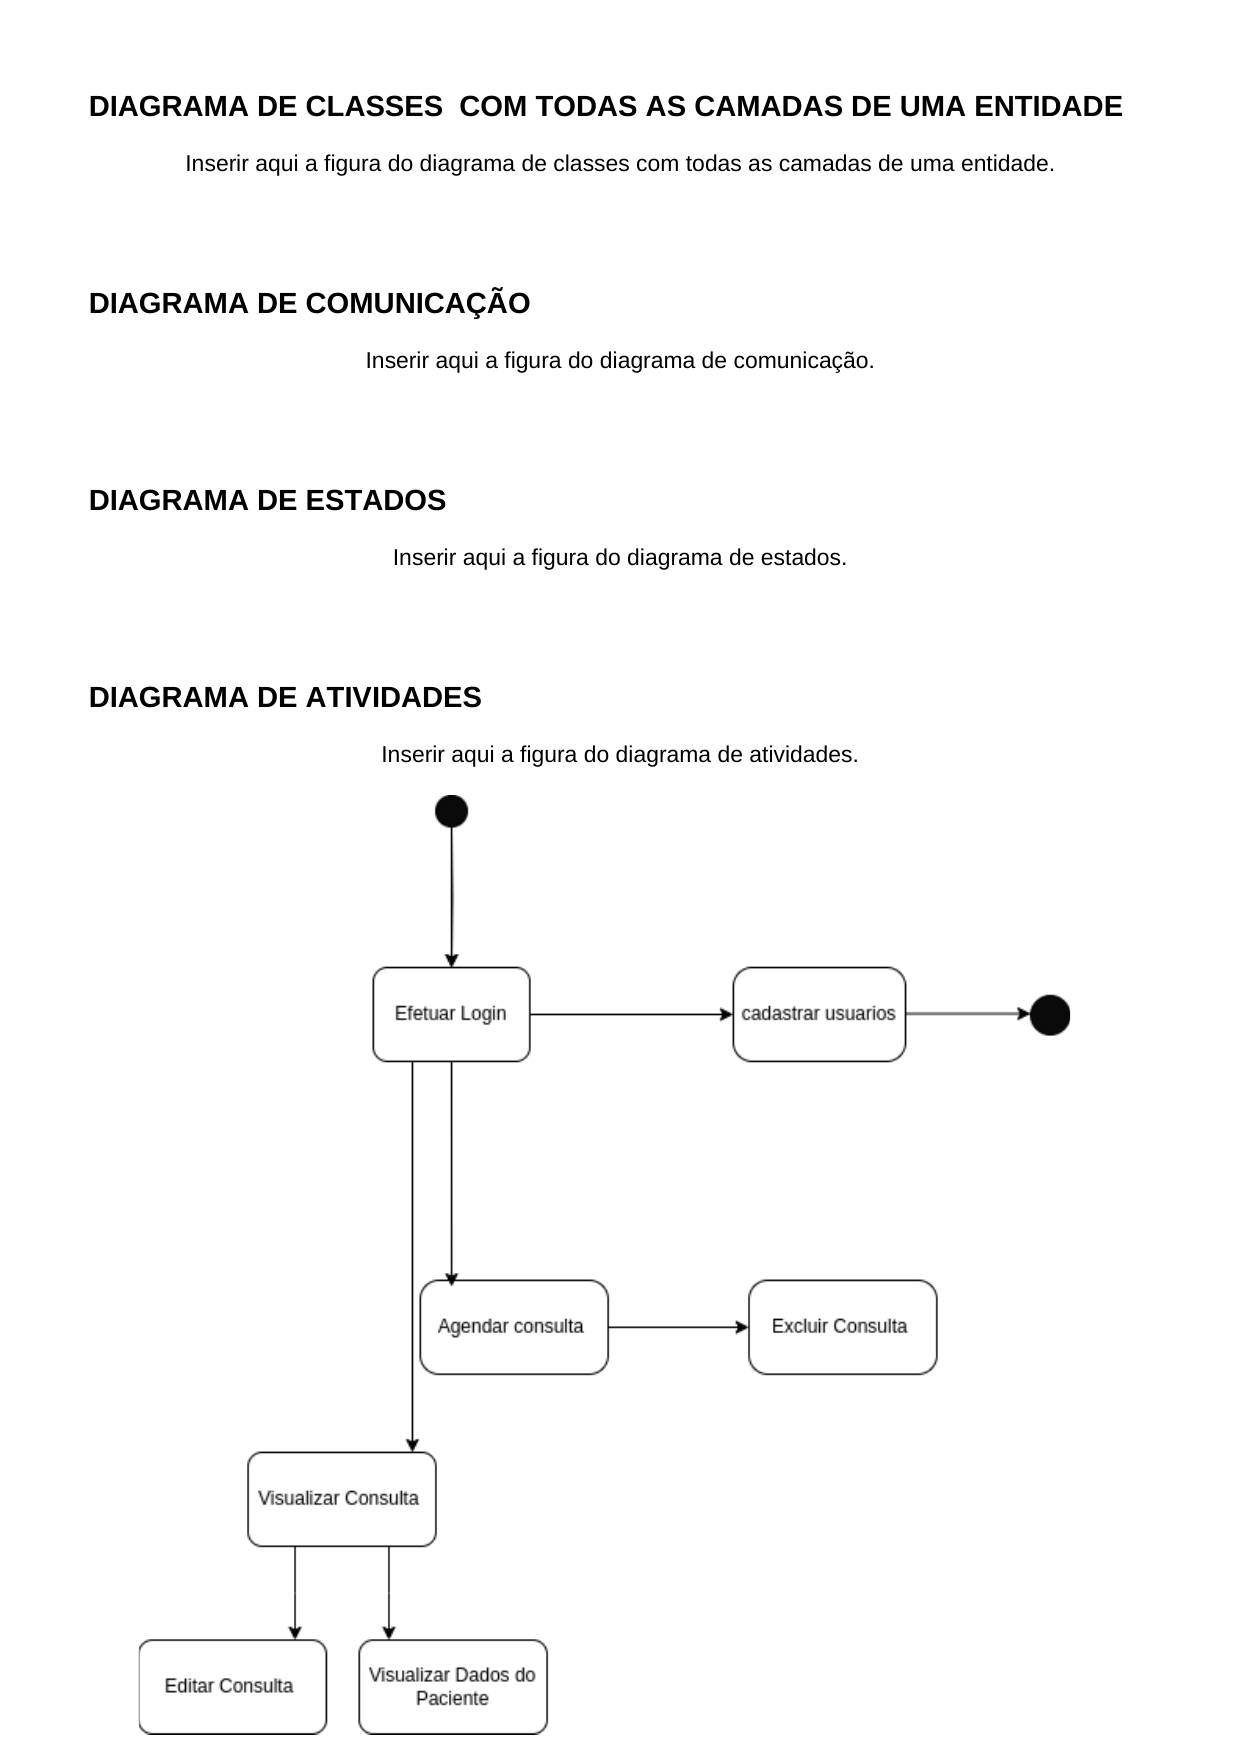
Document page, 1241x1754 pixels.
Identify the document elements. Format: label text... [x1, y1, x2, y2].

text Inserir aqui a figura do diagrama de estados. [88, 544, 1152, 571]
text DIAGRAMA DE ESTADOS [88, 483, 1152, 517]
text DIAGRAMA DE ATIVIDADES [88, 680, 1152, 714]
text Inserir aqui a figura do diagrama de classes com todas as camadas de uma entidade. [88, 149, 1152, 176]
text Inserir aqui a figura do diagrama de atividades. [88, 741, 1152, 768]
text DIAGRAMA DE COMUNICAÇÃO [88, 286, 1152, 319]
text Inserir aqui a figura do diagrama de comunicação. [88, 347, 1152, 373]
text DIAGRAMA DE CLASSES COM TODAS AS CAMADAS DE UMA ENTIDADE [88, 88, 1152, 122]
